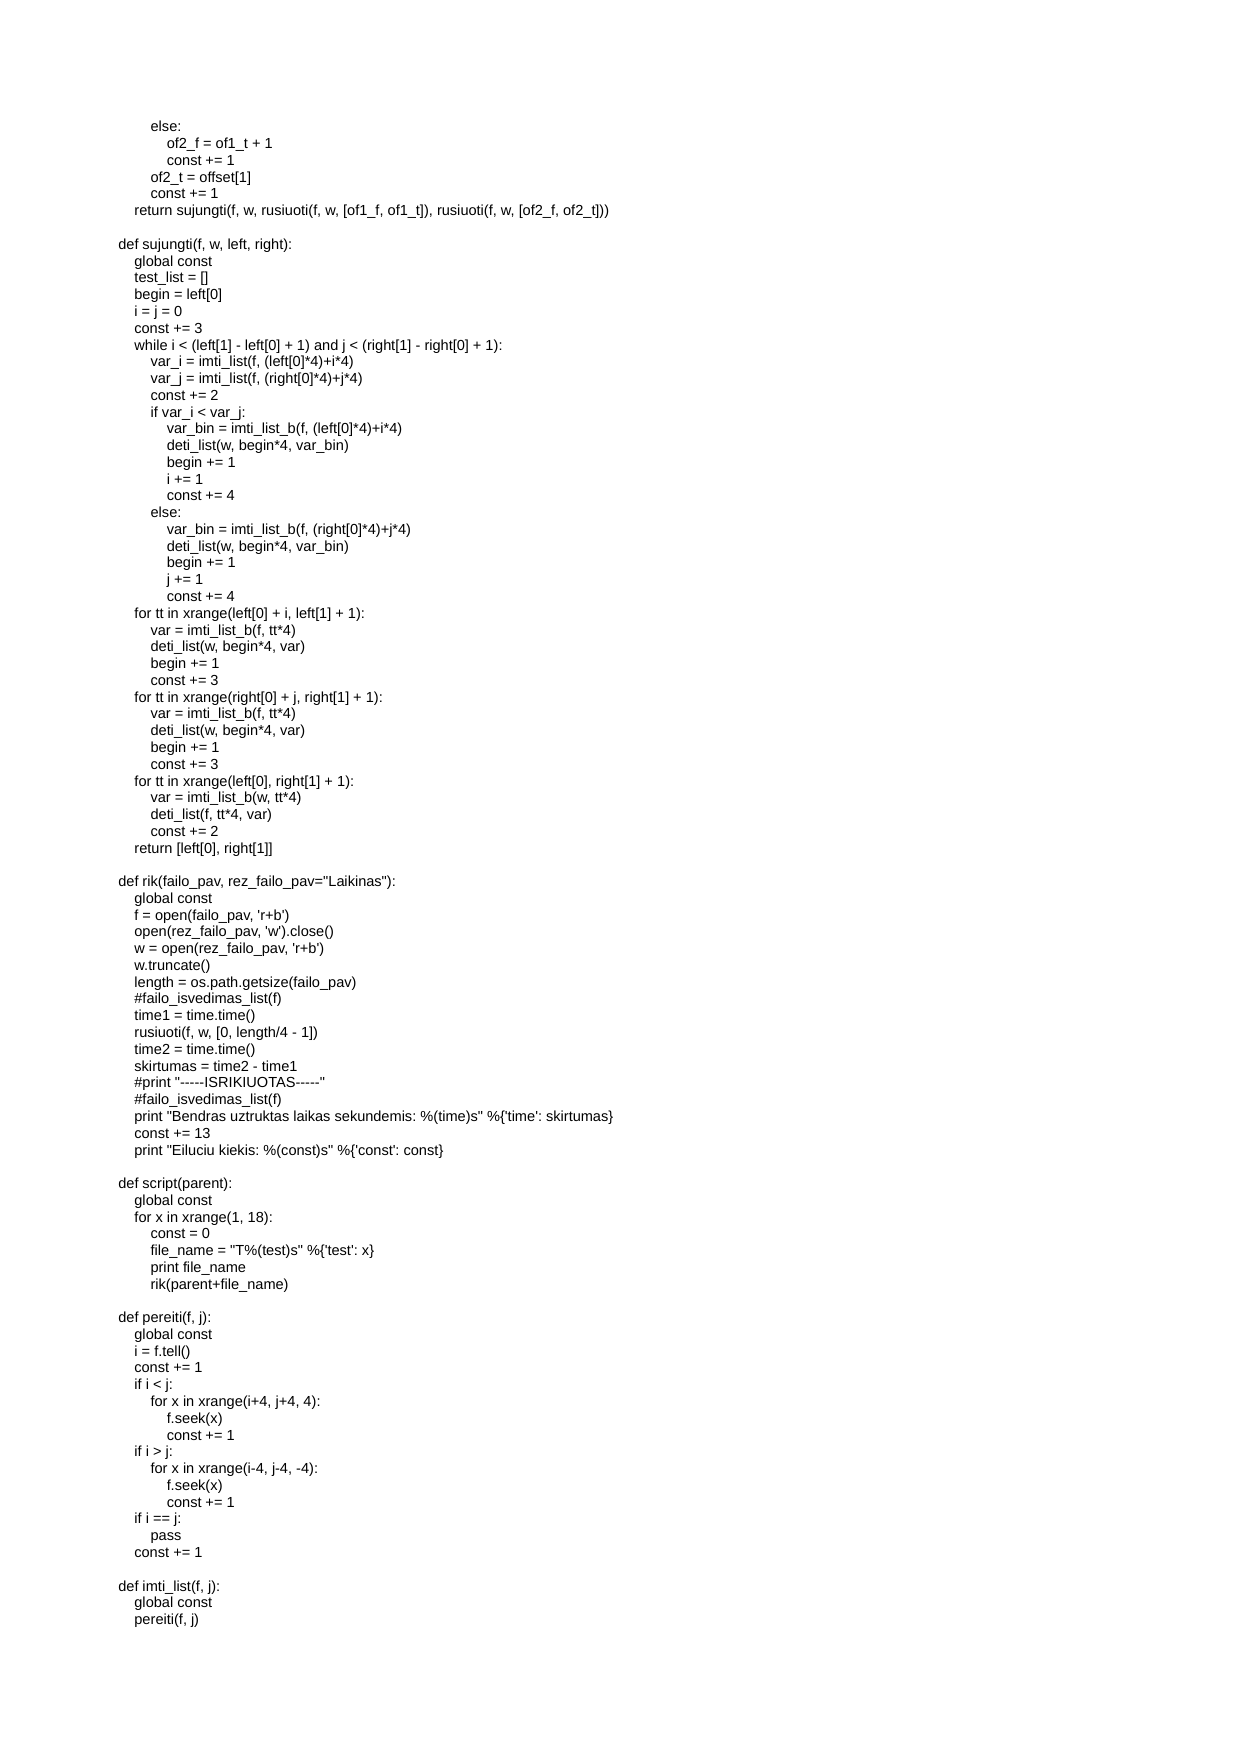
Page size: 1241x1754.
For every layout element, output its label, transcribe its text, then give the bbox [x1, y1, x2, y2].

text const += 1 [118, 1426, 1122, 1443]
text j += 1 [118, 571, 1122, 588]
text for tt in xrange(left[0] + i, left[1] + 1): [118, 604, 1122, 621]
text def sujungti(f, w, left, right): [118, 236, 1122, 252]
text const += 3 [118, 672, 1122, 688]
text for tt in xrange(right[0] + j, right[1] + 1): [118, 688, 1122, 705]
text i = f.tell() [118, 1342, 1122, 1359]
text #failo_isvedimas_list(f) [118, 1091, 1122, 1108]
text rik(parent+file_name) [118, 1275, 1122, 1292]
text return sujungti(f, w, rusiuoti(f, w, [of1_f, of1_t]), rusiuoti(f, w, [of2_f, of2_t])) [118, 202, 1122, 219]
text if var_i < var_j: [118, 403, 1122, 420]
text #failo_isvedimas_list(f) [118, 990, 1122, 1007]
text length = os.path.getsize(failo_pav) [118, 973, 1122, 990]
text test_list = [] [118, 269, 1122, 286]
text open(rez_failo_pav, 'w').close() [118, 923, 1122, 940]
text w.truncate() [118, 957, 1122, 973]
text var = imti_list_b(f, tt*4) [118, 705, 1122, 722]
text time2 = time.time() [118, 1041, 1122, 1057]
text def rik(failo_pav, rez_failo_pav="Laikinas"): [118, 873, 1122, 889]
text const += 1 [118, 1359, 1122, 1376]
text const += 1 [118, 152, 1122, 168]
text rusiuoti(f, w, [0, length/4 - 1]) [118, 1024, 1122, 1041]
text pereiti(f, j) [118, 1611, 1122, 1627]
text global const [118, 1326, 1122, 1342]
text for x in xrange(i-4, j-4, -4): [118, 1460, 1122, 1477]
text global const [118, 1191, 1122, 1208]
text #print "-----ISRIKIUOTAS-----" [118, 1074, 1122, 1091]
text return [left[0], right[1]] [118, 839, 1122, 856]
text const += 1 [118, 185, 1122, 202]
text global const [118, 1594, 1122, 1611]
text time1 = time.time() [118, 1007, 1122, 1024]
text deti_list(w, begin*4, var_bin) [118, 437, 1122, 453]
text const += 1 [118, 1544, 1122, 1560]
text print "Eiluciu kiekis: %(const)s" %{'const': const} [118, 1141, 1122, 1158]
text deti_list(w, begin*4, var_bin) [118, 537, 1122, 554]
text begin += 1 [118, 554, 1122, 571]
text deti_list(w, begin*4, var) [118, 722, 1122, 739]
text var_bin = imti_list_b(f, (left[0]*4)+i*4) [118, 420, 1122, 437]
text for tt in xrange(left[0], right[1] + 1): [118, 772, 1122, 789]
text const += 2 [118, 822, 1122, 839]
text const += 2 [118, 386, 1122, 403]
text of2_f = of1_t + 1 [118, 135, 1122, 152]
text const += 3 [118, 319, 1122, 336]
text if i < j: [118, 1376, 1122, 1393]
text i = j = 0 [118, 303, 1122, 319]
text of2_t = offset[1] [118, 168, 1122, 185]
text var = imti_list_b(w, tt*4) [118, 789, 1122, 806]
text global const [118, 889, 1122, 906]
text deti_list(w, begin*4, var) [118, 638, 1122, 655]
text print "Bendras uztruktas laikas sekundemis: %(time)s" %{'time': skirtumas} [118, 1108, 1122, 1124]
text file_name = "T%(test)s" %{'test': x} [118, 1242, 1122, 1258]
text else: [118, 118, 1122, 135]
text var = imti_list_b(f, tt*4) [118, 621, 1122, 638]
text f.seek(x) [118, 1409, 1122, 1426]
text const += 13 [118, 1124, 1122, 1141]
text const += 4 [118, 487, 1122, 504]
text begin += 1 [118, 655, 1122, 672]
text begin = left[0] [118, 286, 1122, 303]
text var_j = imti_list(f, (right[0]*4)+j*4) [118, 370, 1122, 386]
text begin += 1 [118, 739, 1122, 755]
text i += 1 [118, 470, 1122, 487]
text const += 1 [118, 1493, 1122, 1510]
text while i < (left[1] - left[0] + 1) and j < (right[1] - right[0] + 1): [118, 336, 1122, 353]
text var_bin = imti_list_b(f, (right[0]*4)+j*4) [118, 521, 1122, 537]
text f.seek(x) [118, 1477, 1122, 1493]
text pass [118, 1527, 1122, 1544]
text const += 4 [118, 588, 1122, 604]
text const += 3 [118, 755, 1122, 772]
text for x in xrange(1, 18): [118, 1208, 1122, 1225]
text global const [118, 252, 1122, 269]
text f = open(failo_pav, 'r+b') [118, 906, 1122, 923]
text const = 0 [118, 1225, 1122, 1242]
text skirtumas = time2 - time1 [118, 1057, 1122, 1074]
text def script(parent): [118, 1175, 1122, 1191]
text else: [118, 504, 1122, 521]
text deti_list(f, tt*4, var) [118, 806, 1122, 822]
text if i == j: [118, 1510, 1122, 1527]
text def imti_list(f, j): [118, 1577, 1122, 1594]
text if i > j: [118, 1443, 1122, 1460]
text var_i = imti_list(f, (left[0]*4)+i*4) [118, 353, 1122, 370]
text for x in xrange(i+4, j+4, 4): [118, 1393, 1122, 1409]
text def pereiti(f, j): [118, 1309, 1122, 1326]
text w = open(rez_failo_pav, 'r+b') [118, 940, 1122, 957]
text begin += 1 [118, 453, 1122, 470]
text print file_name [118, 1258, 1122, 1275]
